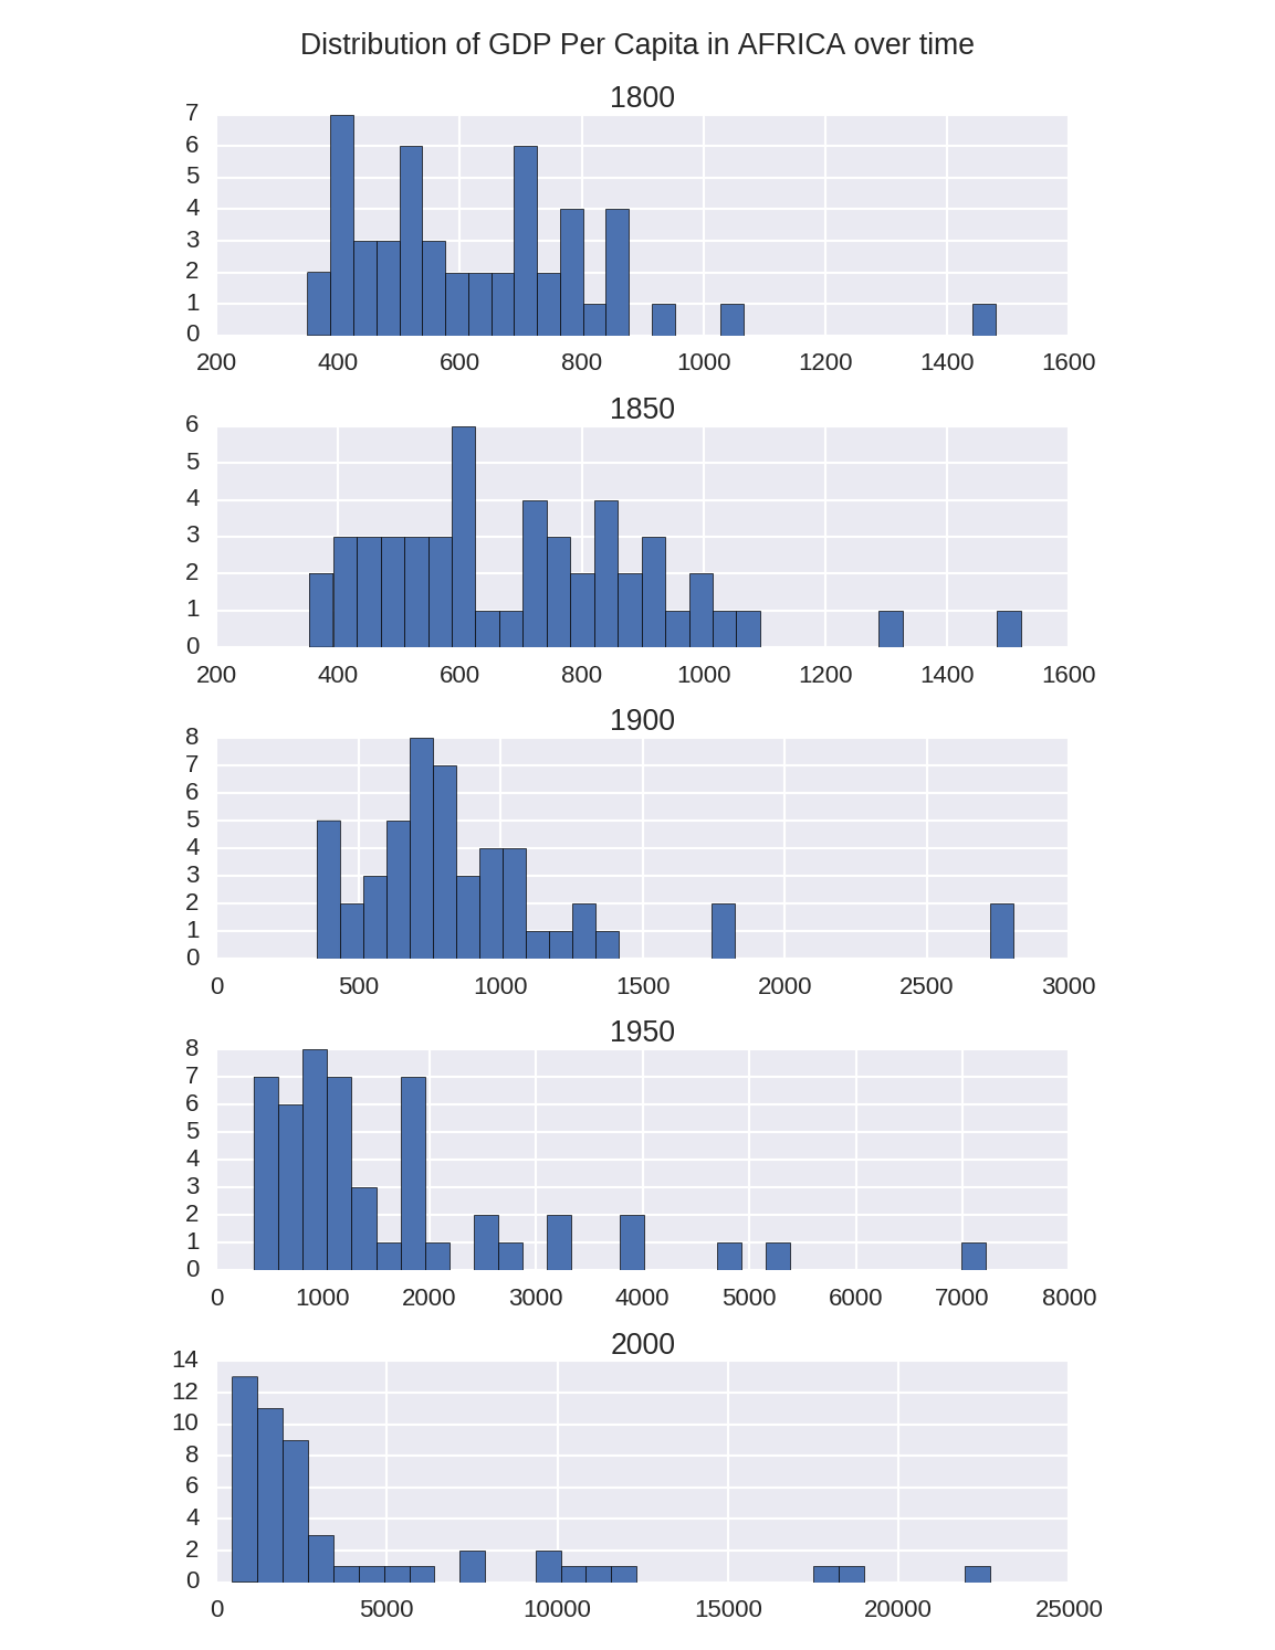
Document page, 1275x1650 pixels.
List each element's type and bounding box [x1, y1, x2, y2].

picture [141, 0, 1135, 1650]
